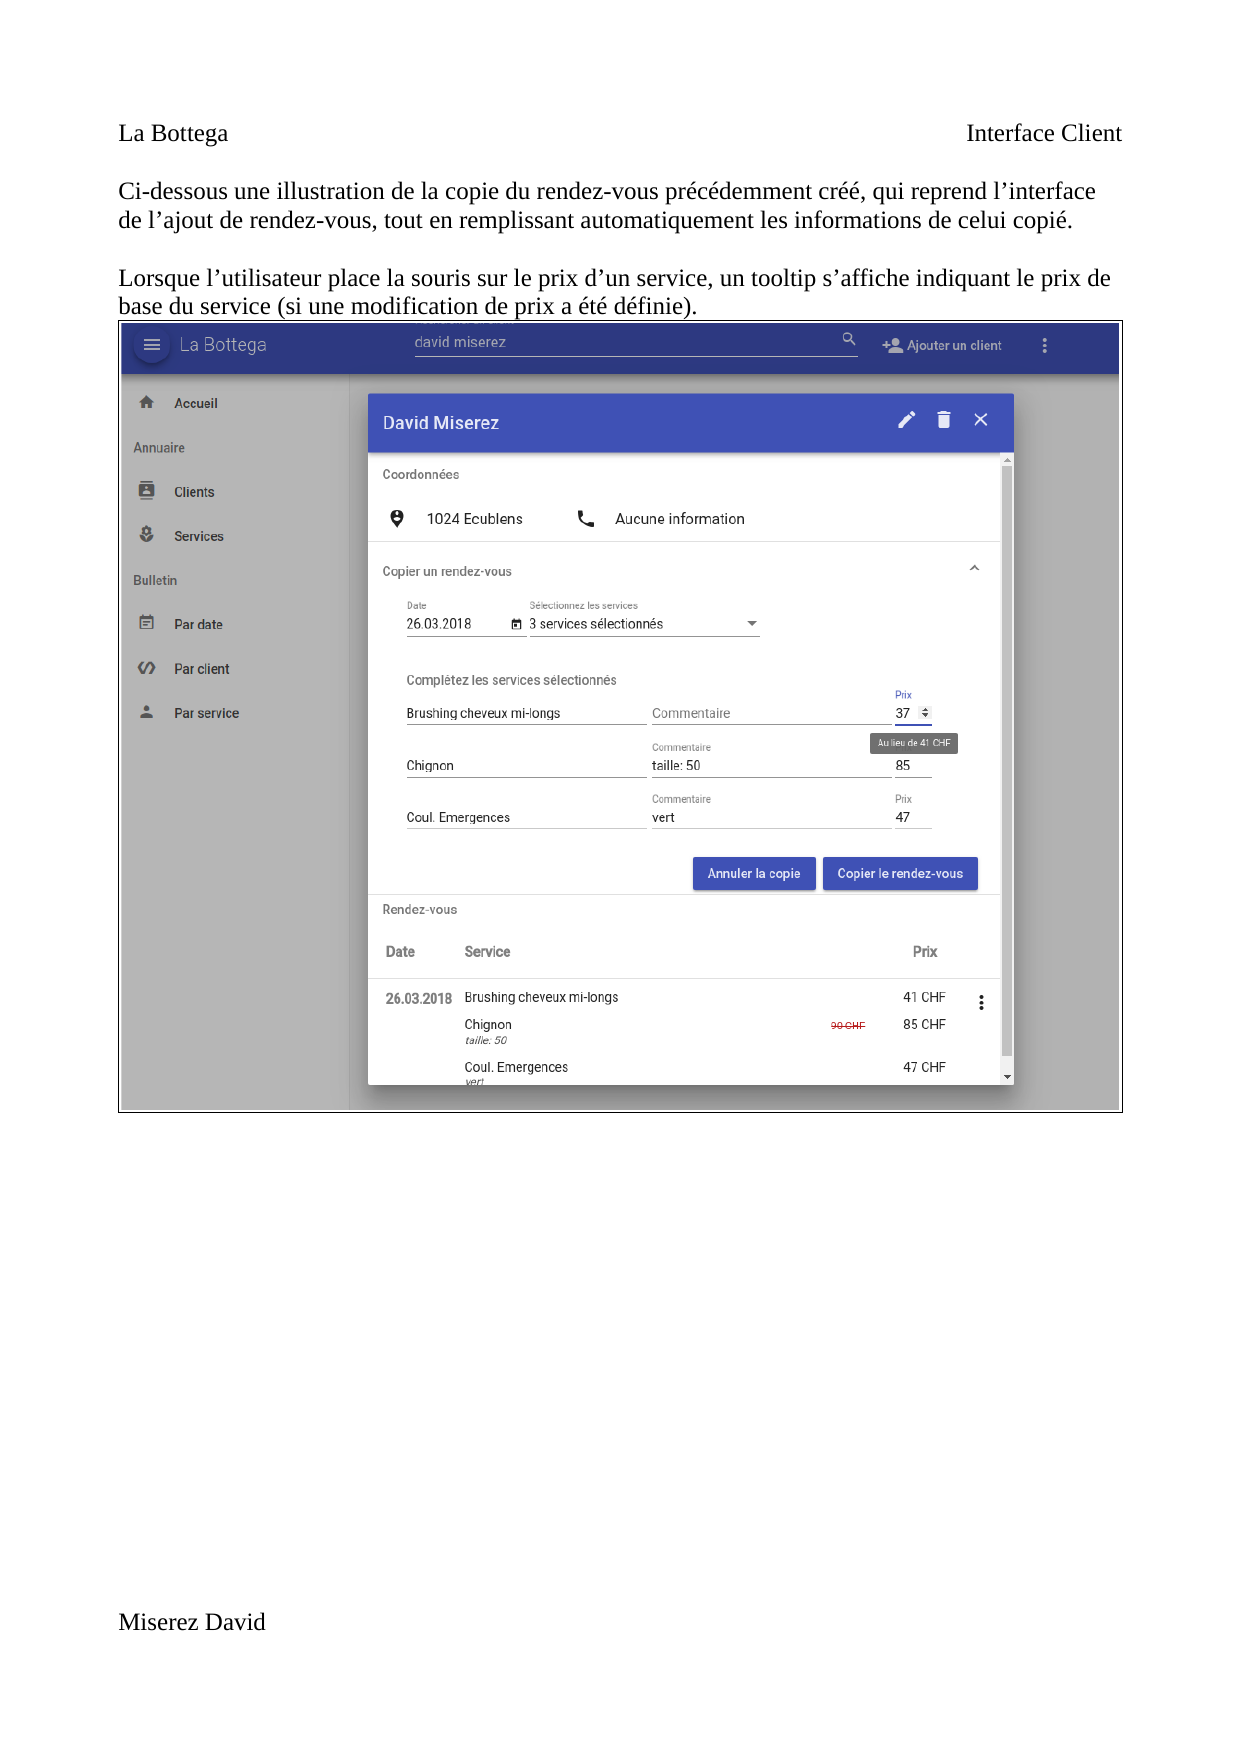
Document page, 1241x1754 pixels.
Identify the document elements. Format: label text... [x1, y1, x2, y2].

text [119, 321, 1122, 1112]
text Lorsque l’utilisateur place la souris sur le prix d’un service, un tooltip s’affiche indiquant le prix de base du service (si une modification de prix a été définie). [118, 263, 1122, 320]
text Ci-dessous une illustration de la copie du rendez-vous précédemment créé, qui reprend l’interface de l’ajout de rendez-vous, tout en remplissant automatiquement les informations de celui copié. [118, 176, 1122, 234]
picture [121, 323, 1119, 1110]
